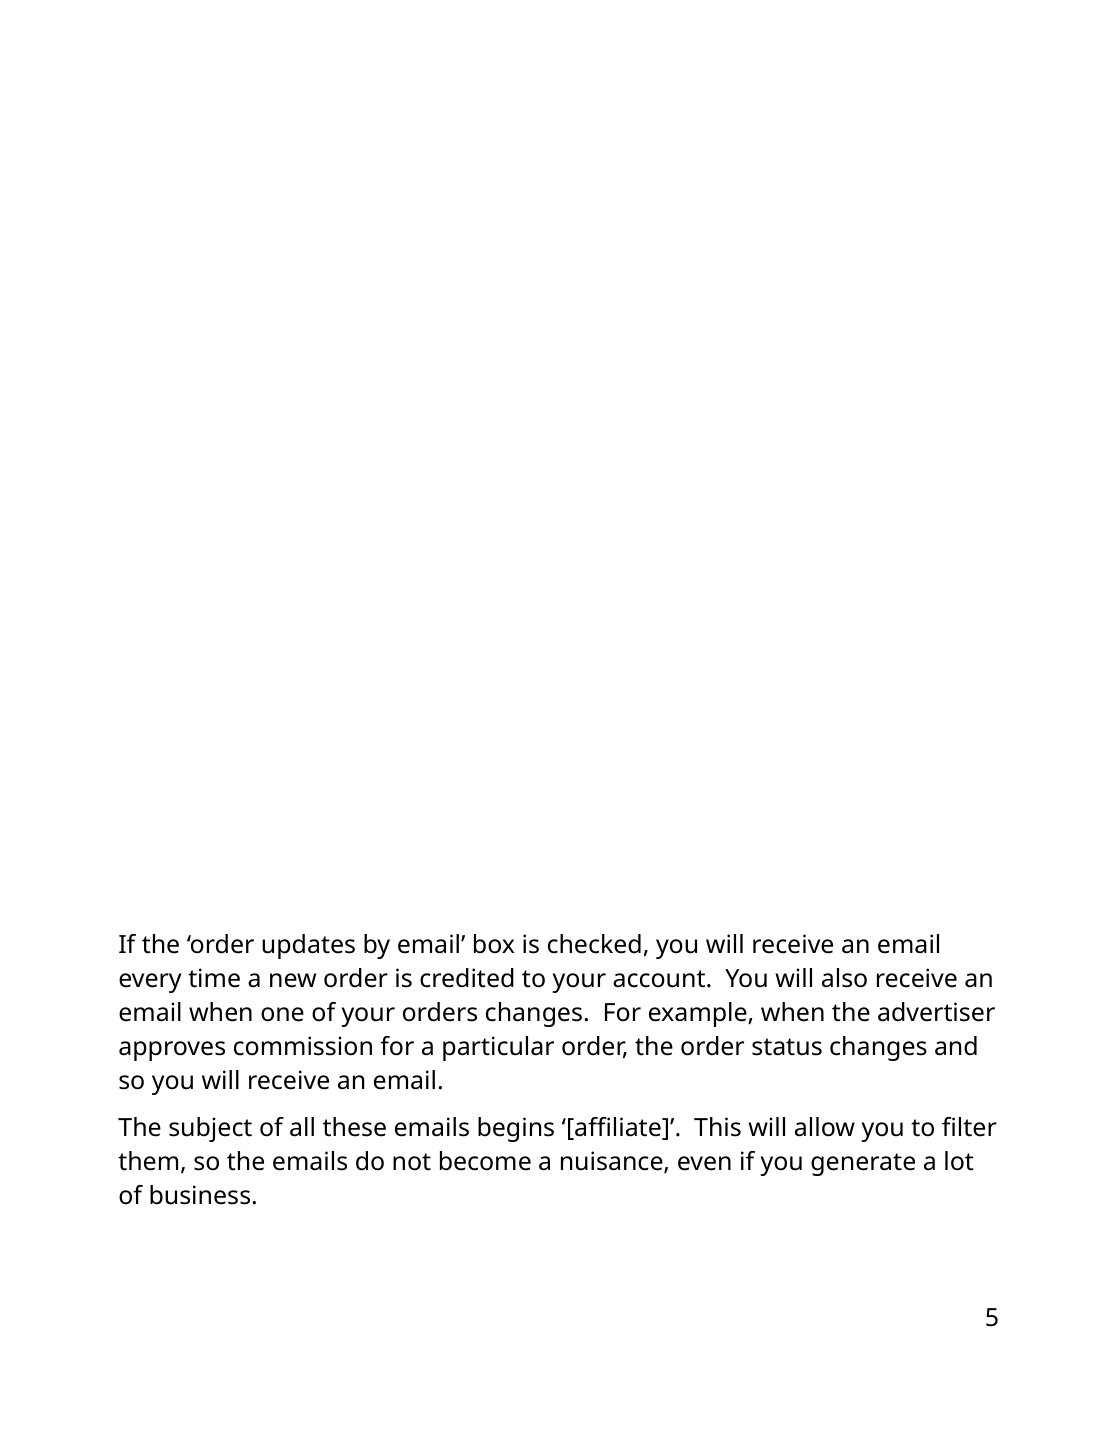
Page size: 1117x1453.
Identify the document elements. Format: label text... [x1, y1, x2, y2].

text If the ‘order updates by email’ box is checked, you will receive an email every time a new order is credited to your account. You will also receive an email when one of your orders changes. For example, when the advertiser approves commission for a particular order, the order status changes and so you will receive an email. [118, 926, 999, 1097]
text The subject of all these emails begins ‘[affiliate]’. This will allow you to filter them, so the emails do not become a nuisance, even if you generate a lot of business. [118, 1109, 999, 1211]
